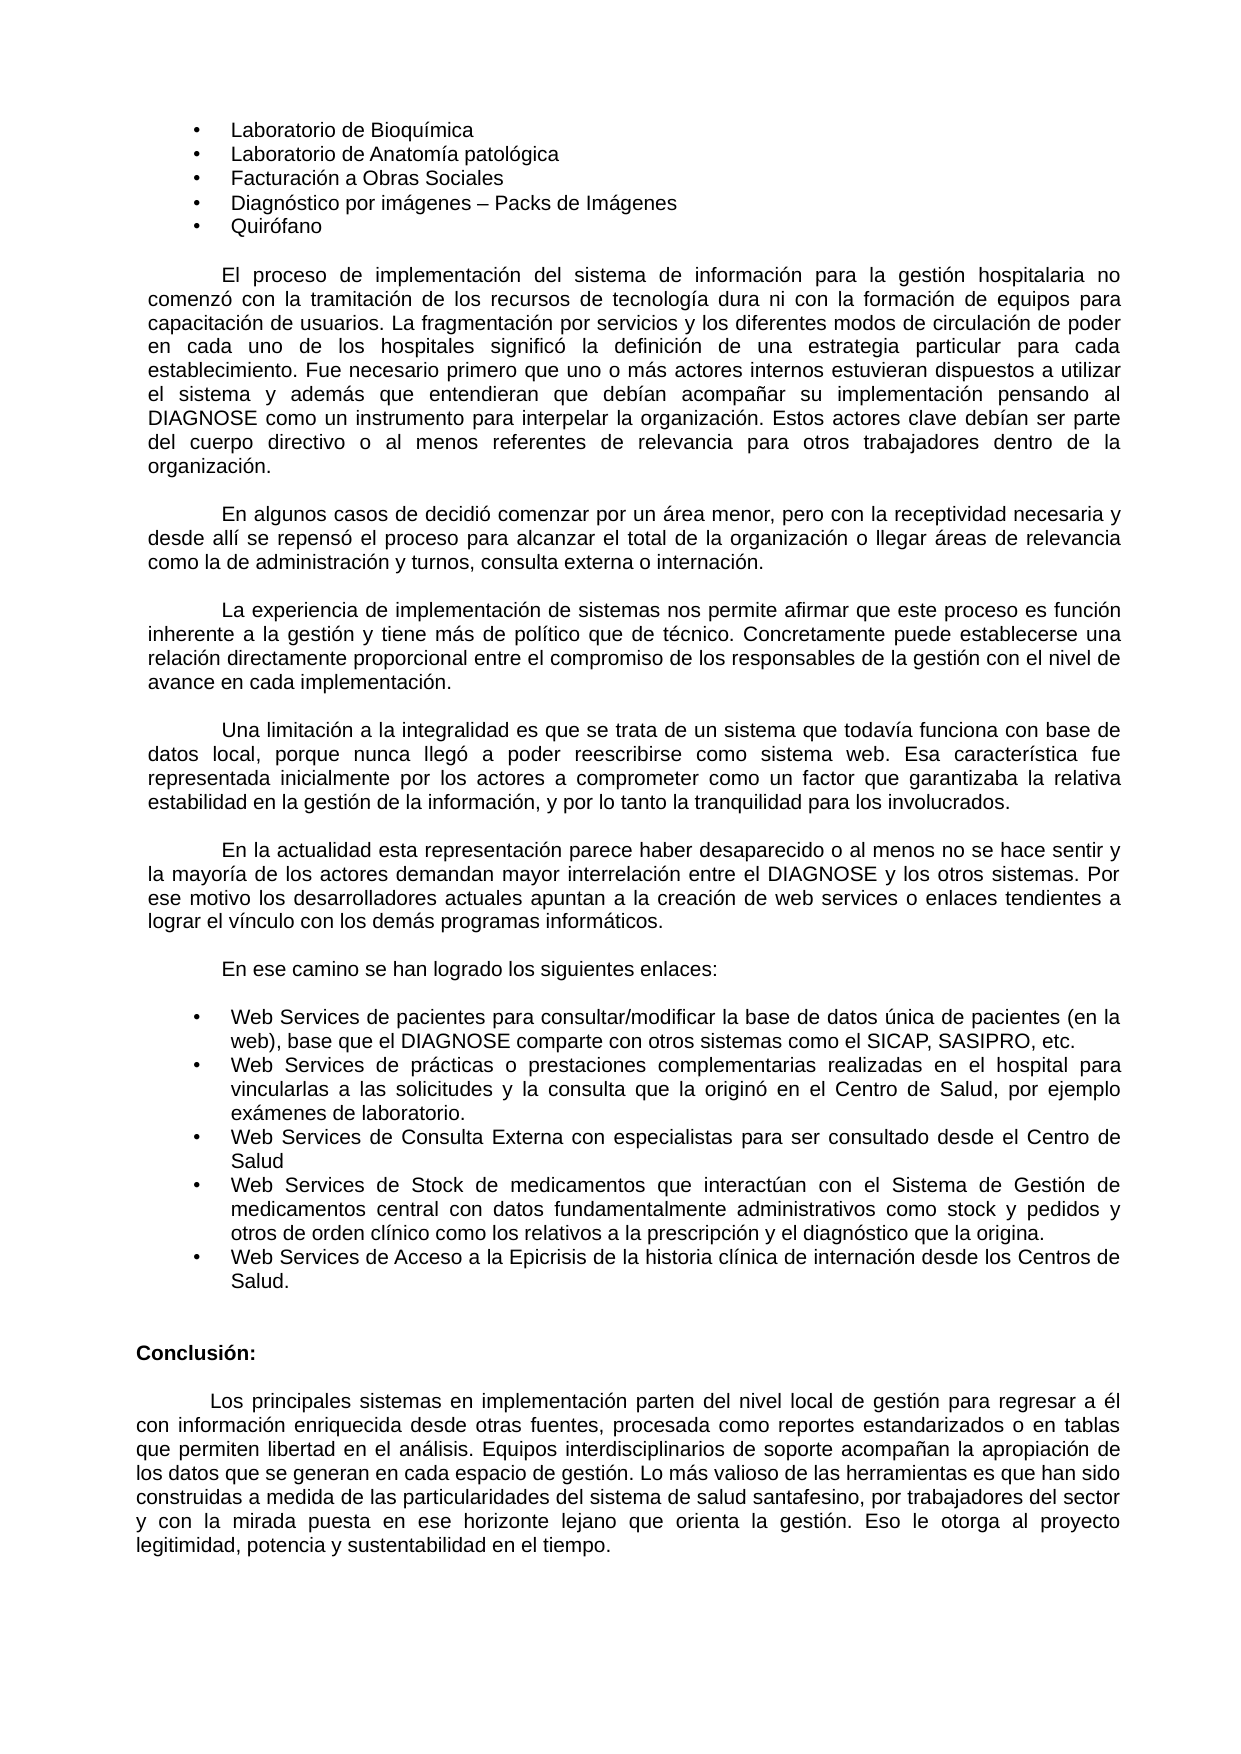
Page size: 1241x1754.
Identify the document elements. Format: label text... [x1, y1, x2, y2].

text En algunos casos de decidió comenzar por un área menor, pero con la receptividad necesaria y desde allí se repensó el proceso para alcanzar el total de la organización o llegar áreas de relevancia como la de administración y turnos, consulta externa o internación. [148, 502, 1122, 574]
list Web Services de Acceso a la Epicrisis de la historia clínica de internación desde los Centros de Salud. [193, 1245, 1122, 1293]
text En ese camino se han logrado los siguientes enlaces: [148, 957, 1122, 981]
text Conclusión: [136, 1341, 1122, 1365]
list Web Services de prácticas o prestaciones complementarias realizadas en el hospital para vincularlas a las solicitudes y la consulta que la originó en el Centro de Salud, por ejemplo exámenes de laboratorio. [193, 1053, 1122, 1125]
list Laboratorio de Anatomía patológica [193, 142, 1122, 166]
text La experiencia de implementación de sistemas nos permite afirmar que este proceso es función inherente a la gestión y tiene más de político que de técnico. Concretamente puede establecerse una relación directamente proporcional entre el compromiso de los responsables de la gestión con el nivel de avance en cada implementación. [148, 598, 1122, 694]
text Una limitación a la integralidad es que se trata de un sistema que todavía funciona con base de datos local, porque nunca llegó a poder reescribirse como sistema web. Esa característica fue representada inicialmente por los actores a comprometer como un factor que garantizaba la relativa estabilidad en la gestión de la información, y por lo tanto la tranquilidad para los involucrados. [148, 718, 1122, 813]
list Facturación a Obras Sociales [193, 166, 1122, 190]
list Web Services de Consulta Externa con especialistas para ser consultado desde el Centro de Salud [193, 1125, 1122, 1173]
list Web Services de pacientes para consultar/modificar la base de datos única de pacientes (en la web), base que el DIAGNOSE comparte con otros sistemas como el SICAP, SASIPRO, etc. [193, 1005, 1122, 1053]
list Laboratorio de Bioquímica [193, 118, 1122, 142]
list Web Services de Stock de medicamentos que interactúan con el Sistema de Gestión de medicamentos central con datos fundamentalmente administrativos como stock y pedidos y otros de orden clínico como los relativos a la prescripción y el diagnóstico que la origina. [193, 1173, 1122, 1245]
text Los principales sistemas en implementación parten del nivel local de gestión para regresar a él con información enriquecida desde otras fuentes, procesada como reportes estandarizados o en tablas que permiten libertad en el análisis. Equipos interdisciplinarios de soporte acompañan la apropiación de los datos que se generan en cada espacio de gestión. Lo más valioso de las herramientas es que han sido construidas a medida de las particularidades del sistema de salud santafesino, por trabajadores del sector y con la mirada puesta en ese horizonte lejano que orienta la gestión. Eso le otorga al proyecto legitimidad, potencia y sustentabilidad en el tiempo. [136, 1389, 1122, 1557]
text En la actualidad esta representación parece haber desaparecido o al menos no se hace sentir y la mayoría de los actores demandan mayor interrelación entre el DIAGNOSE y los otros sistemas. Por ese motivo los desarrolladores actuales apuntan a la creación de web services o enlaces tendientes a lograr el vínculo con los demás programas informáticos. [148, 837, 1122, 933]
list Quirófano [193, 214, 1122, 238]
list Diagnóstico por imágenes – Packs de Imágenes [193, 190, 1122, 214]
text El proceso de implementación del sistema de información para la gestión hospitalaria no comenzó con la tramitación de los recursos de tecnología dura ni con la formación de equipos para capacitación de usuarios. La fragmentación por servicios y los diferentes modos de circulación de poder en cada uno de los hospitales significó la definición de una estrategia particular para cada establecimiento. Fue necesario primero que uno o más actores internos estuvieran dispuestos a utilizar el sistema y además que entendieran que debían acompañar su implementación pensando al DIAGNOSE como un instrumento para interpelar la organización. Estos actores clave debían ser parte del cuerpo directivo o al menos referentes de relevancia para otros trabajadores dentro de la organización. [148, 262, 1122, 478]
